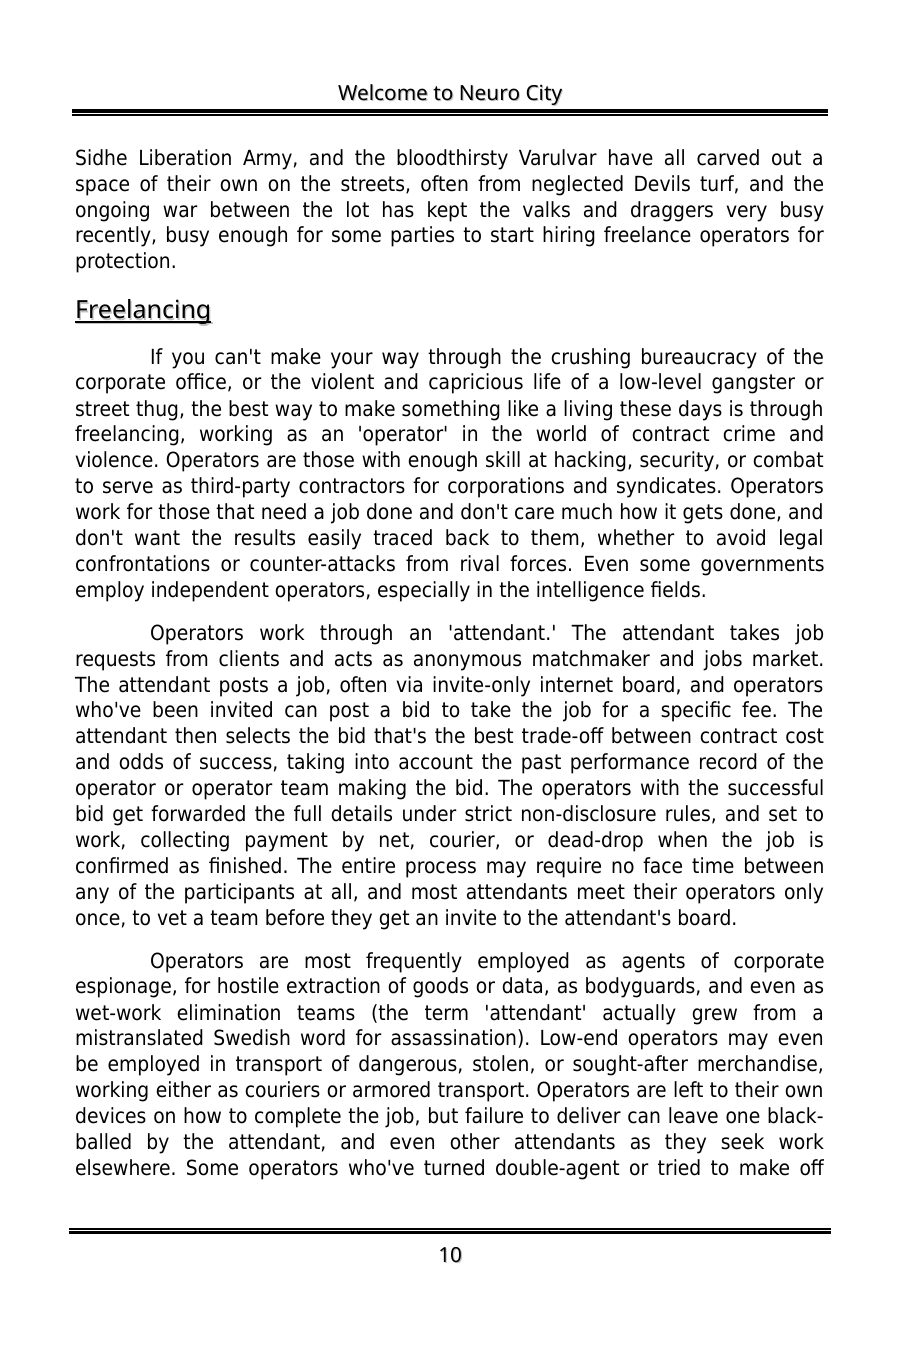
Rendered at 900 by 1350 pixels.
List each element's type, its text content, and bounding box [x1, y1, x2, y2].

text Operators work through an 'attendant.' The attendant takes job requests from clients and acts as anonymous matchmaker and jobs market. The attendant posts a job, often via invite-only internet board, and operators who've been invited can post a bid to take the job for a specific fee. The attendant then selects the bid that's the best trade-off between contract cost and odds of success, taking into account the past performance record of the operator or operator team making the bid. The operators with the successful bid get forwarded the full details under strict non-disclosure rules, and set to work, collecting payment by net, courier, or dead-drop when the job is confirmed as finished. The entire process may require no face time between any of the participants at all, and most attendants meet their operators only once, to vet a team before they get an invite to the attendant's board. [75, 621, 825, 930]
subtitle Freelancing [75, 292, 825, 326]
text If you can't make your way through the crushing bureaucracy of the corporate office, or the violent and capricious life of a low-level gangster or street thug, the best way to make something like a living these days is through freelancing, working as an 'operator' in the world of contract crime and violence. Operators are those with enough skill at hacking, security, or combat to serve as third-party contractors for corporations and syndicates. Operators work for those that need a job done and don't care much how it gets done, and don't want the results easily traced back to them, whether to avoid legal confrontations or counter-attacks from rival forces. Even some governments employ independent operators, especially in the intelligence fields. [75, 345, 825, 602]
text Operators are most frequently employed as agents of corporate espionage, for hostile extraction of goods or data, as bodyguards, and even as wet-work elimination teams (the term 'attendant' actually grew from a mistranslated Swedish word for assassination). Low-end operators may even be employed in transport of dangerous, stolen, or sought-after merchandise, working either as couriers or armored transport. Operators are left to their own devices on how to complete the job, but failure to deliver can leave one black-balled by the attendant, and even other attendants as they seek work elsewhere. Some operators who've turned double-agent or tried to make off [75, 949, 825, 1180]
text Sidhe Liberation Army, and the bloodthirsty Varulvar have all carved out a space of their own on the streets, often from neglected Devils turf, and the ongoing war between the lot has kept the valks and draggers very busy recently, busy enough for some parties to start hiring freelance operators for protection. [75, 146, 825, 274]
